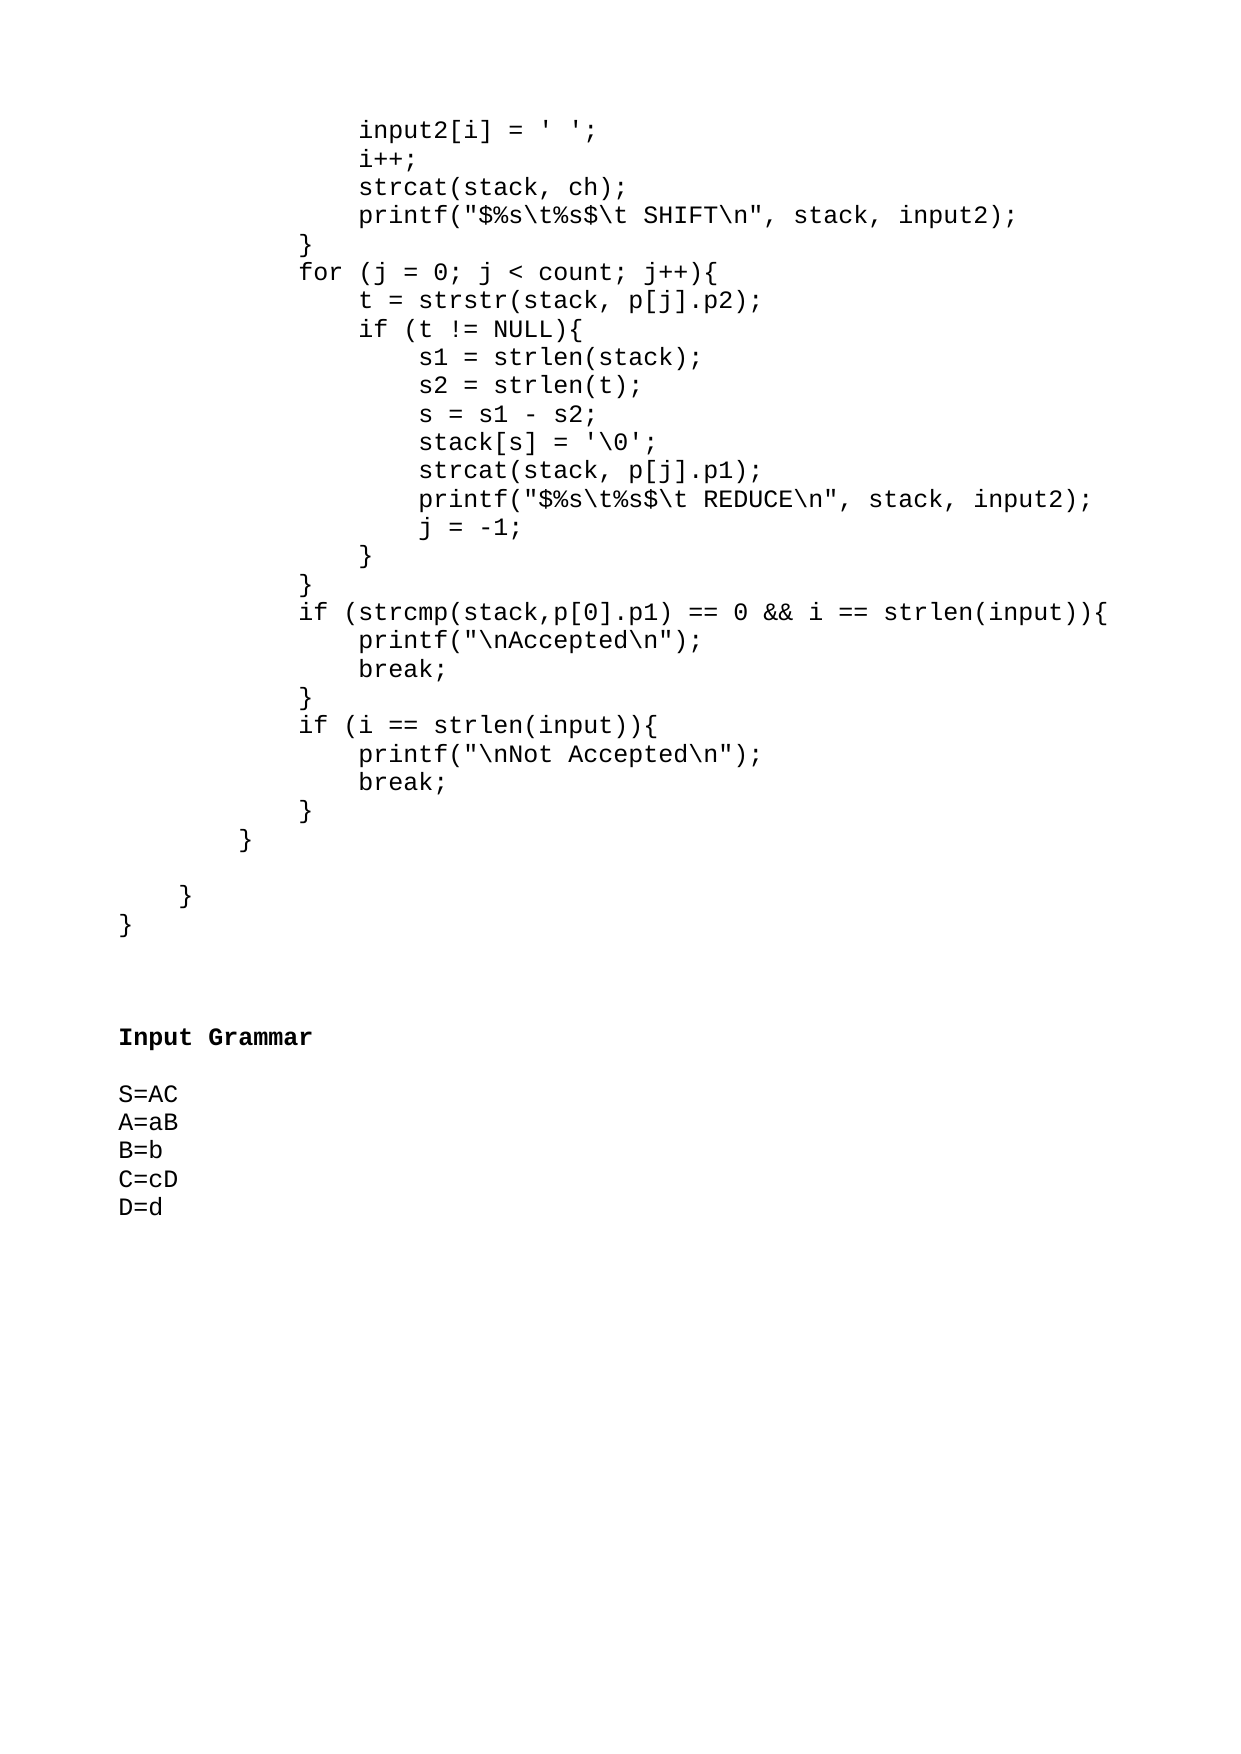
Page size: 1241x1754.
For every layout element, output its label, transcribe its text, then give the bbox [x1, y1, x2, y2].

text C=cD [118, 1166, 1122, 1195]
text for (j = 0; j < count; j++){ [118, 260, 1122, 288]
text i++; [118, 146, 1122, 175]
text B=b [118, 1138, 1122, 1166]
text A=aB [118, 1110, 1122, 1138]
text input2[i] = ' '; [118, 118, 1122, 146]
text } [118, 543, 1122, 571]
text if (strcmp(stack,p[0].p1) == 0 && i == strlen(input)){ [118, 600, 1122, 628]
text stack[s] = '\0'; [118, 430, 1122, 458]
text s1 = strlen(stack); [118, 345, 1122, 373]
text } [118, 571, 1122, 600]
text } [118, 231, 1122, 260]
text if (i == strlen(input)){ [118, 713, 1122, 741]
text t = strstr(stack, p[j].p2); [118, 288, 1122, 316]
text S=AC [118, 1081, 1122, 1110]
text } [118, 883, 1122, 911]
text j = -1; [118, 515, 1122, 543]
text strcat(stack, ch); [118, 175, 1122, 203]
text printf("\nAccepted\n"); [118, 628, 1122, 656]
text s = s1 - s2; [118, 401, 1122, 430]
text if (t != NULL){ [118, 316, 1122, 345]
text } [118, 826, 1122, 855]
text } [118, 911, 1122, 940]
text break; [118, 656, 1122, 685]
text } [118, 685, 1122, 713]
text D=d [118, 1195, 1122, 1223]
text break; [118, 770, 1122, 798]
text printf("\nNot Accepted\n"); [118, 741, 1122, 770]
text printf("$%s\t%s$\t SHIFT\n", stack, input2); [118, 203, 1122, 231]
text s2 = strlen(t); [118, 373, 1122, 401]
text printf("$%s\t%s$\t REDUCE\n", stack, input2); [118, 486, 1122, 515]
text Input Grammar [118, 1025, 1122, 1053]
text strcat(stack, p[j].p1); [118, 458, 1122, 486]
text } [118, 798, 1122, 826]
